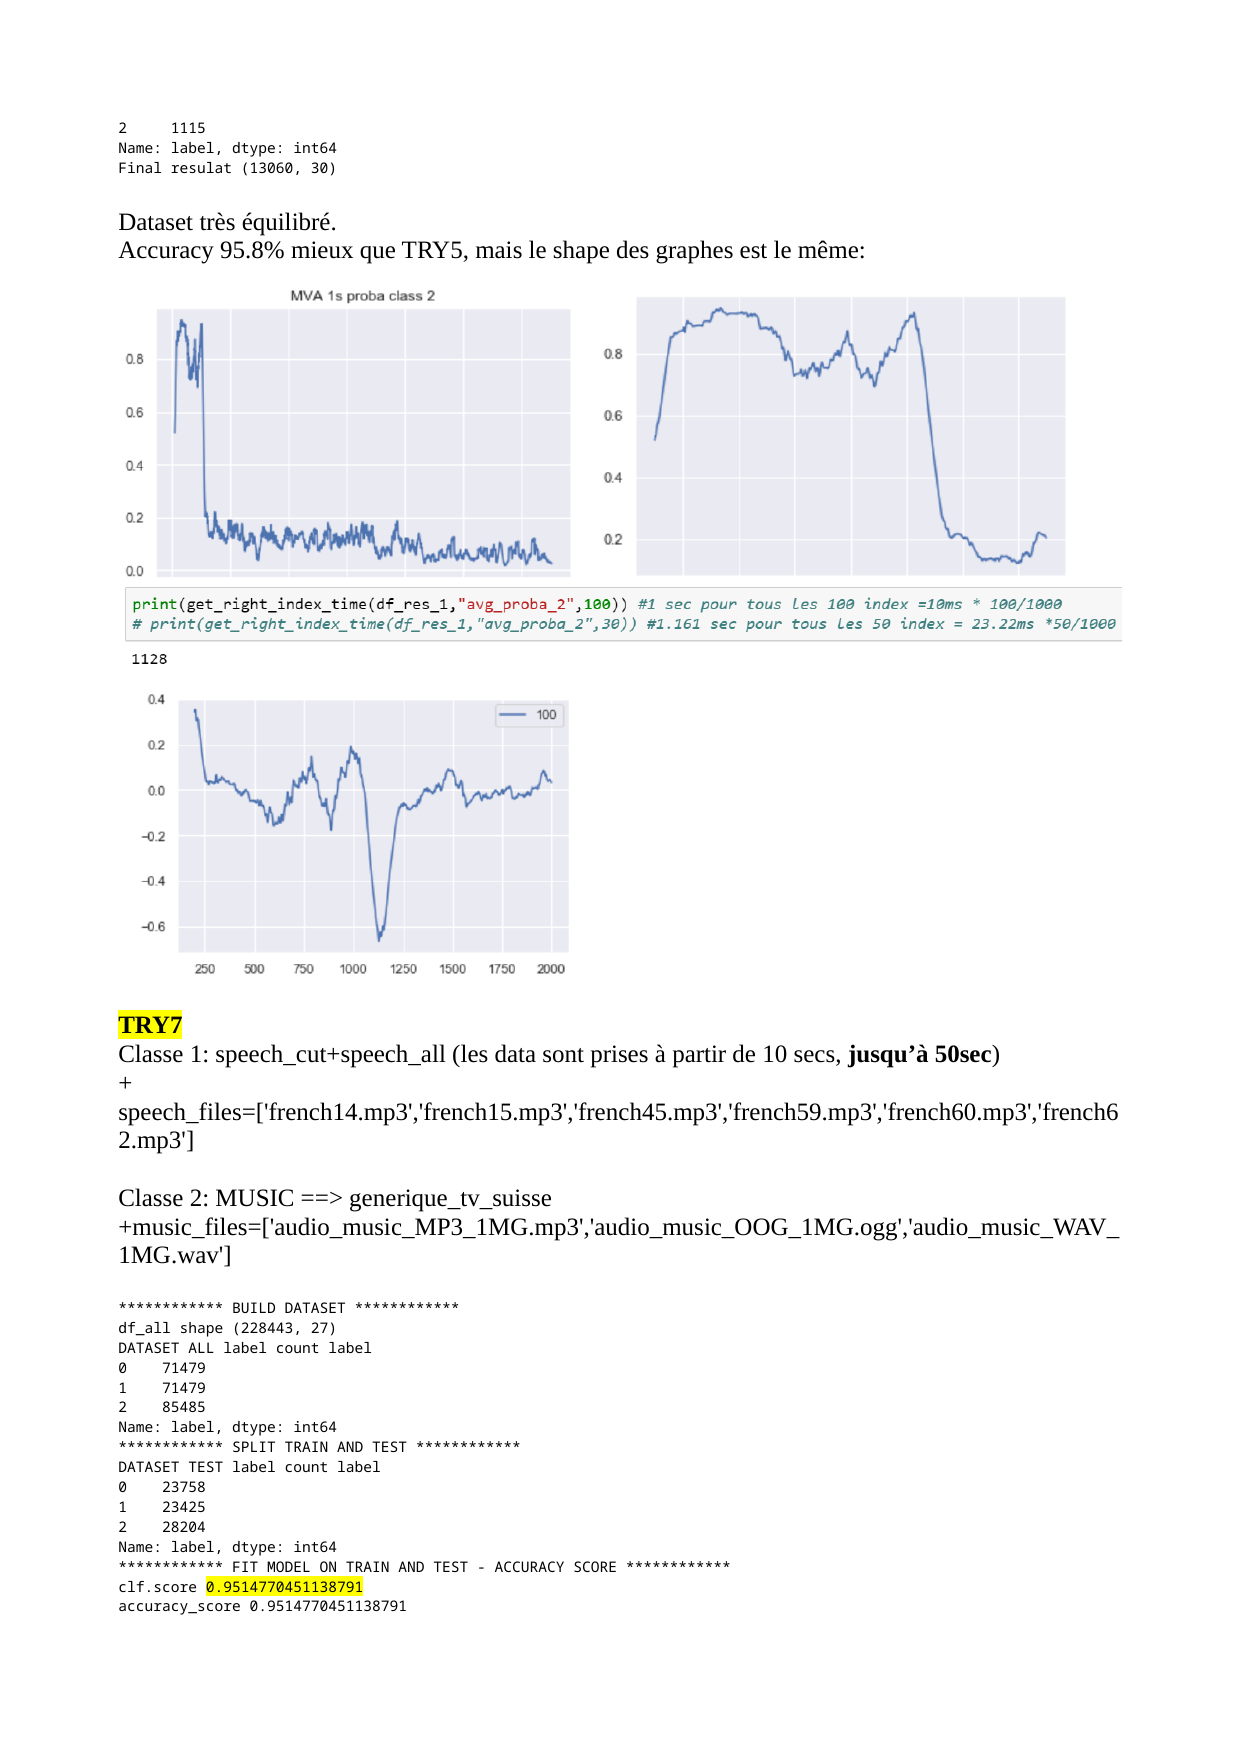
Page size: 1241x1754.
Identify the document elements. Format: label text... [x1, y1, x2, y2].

text accuracy_score 0.9514770451138791 [118, 1596, 1122, 1616]
text DATASET TEST label count label [118, 1457, 1122, 1477]
text 2 1115 [118, 118, 1122, 138]
text 2 28204 [118, 1517, 1122, 1537]
text Final resulat (13060, 30) [118, 158, 1122, 178]
text df_all shape (228443, 27) [118, 1318, 1122, 1338]
text Classe 2: MUSIC ==> generique_tv_suisse [118, 1183, 1122, 1212]
text Name: label, dtype: int64 [118, 1537, 1122, 1556]
text Dataset très équilibré. [118, 207, 1122, 235]
text +music_files=['audio_music_MP3_1MG.mp3','audio_music_OOG_1MG.ogg','audio_music_WAV_1MG.wav'] [118, 1212, 1122, 1269]
picture [118, 280, 1123, 982]
text clf.score 0.9514770451138791 [118, 1576, 1122, 1596]
text ************ BUILD DATASET ************ [118, 1298, 1122, 1318]
text DATASET ALL label count label [118, 1338, 1122, 1357]
text 0 71479 [118, 1357, 1122, 1377]
text Name: label, dtype: int64 [118, 138, 1122, 158]
text TRY7 [118, 1010, 1122, 1039]
text 0 23758 [118, 1477, 1122, 1497]
text + [118, 1068, 1122, 1097]
text Accuracy 95.8% mieux que TRY5, mais le shape des graphes est le même: [118, 235, 1122, 264]
text 2 85485 [118, 1397, 1122, 1417]
text Name: label, dtype: int64 [118, 1417, 1122, 1437]
text speech_files=['french14.mp3','french15.mp3','french45.mp3','french59.mp3','french60.mp3','french62.mp3'] [118, 1097, 1122, 1154]
text 1 23425 [118, 1497, 1122, 1517]
text 1 71479 [118, 1377, 1122, 1397]
text ************ SPLIT TRAIN AND TEST ************ [118, 1437, 1122, 1457]
text Classe 1: speech_cut+speech_all (les data sont prises à partir de 10 secs, jusqu’à 50sec) [118, 1039, 1122, 1068]
text ************ FIT MODEL ON TRAIN AND TEST - ACCURACY SCORE ************ [118, 1556, 1122, 1576]
